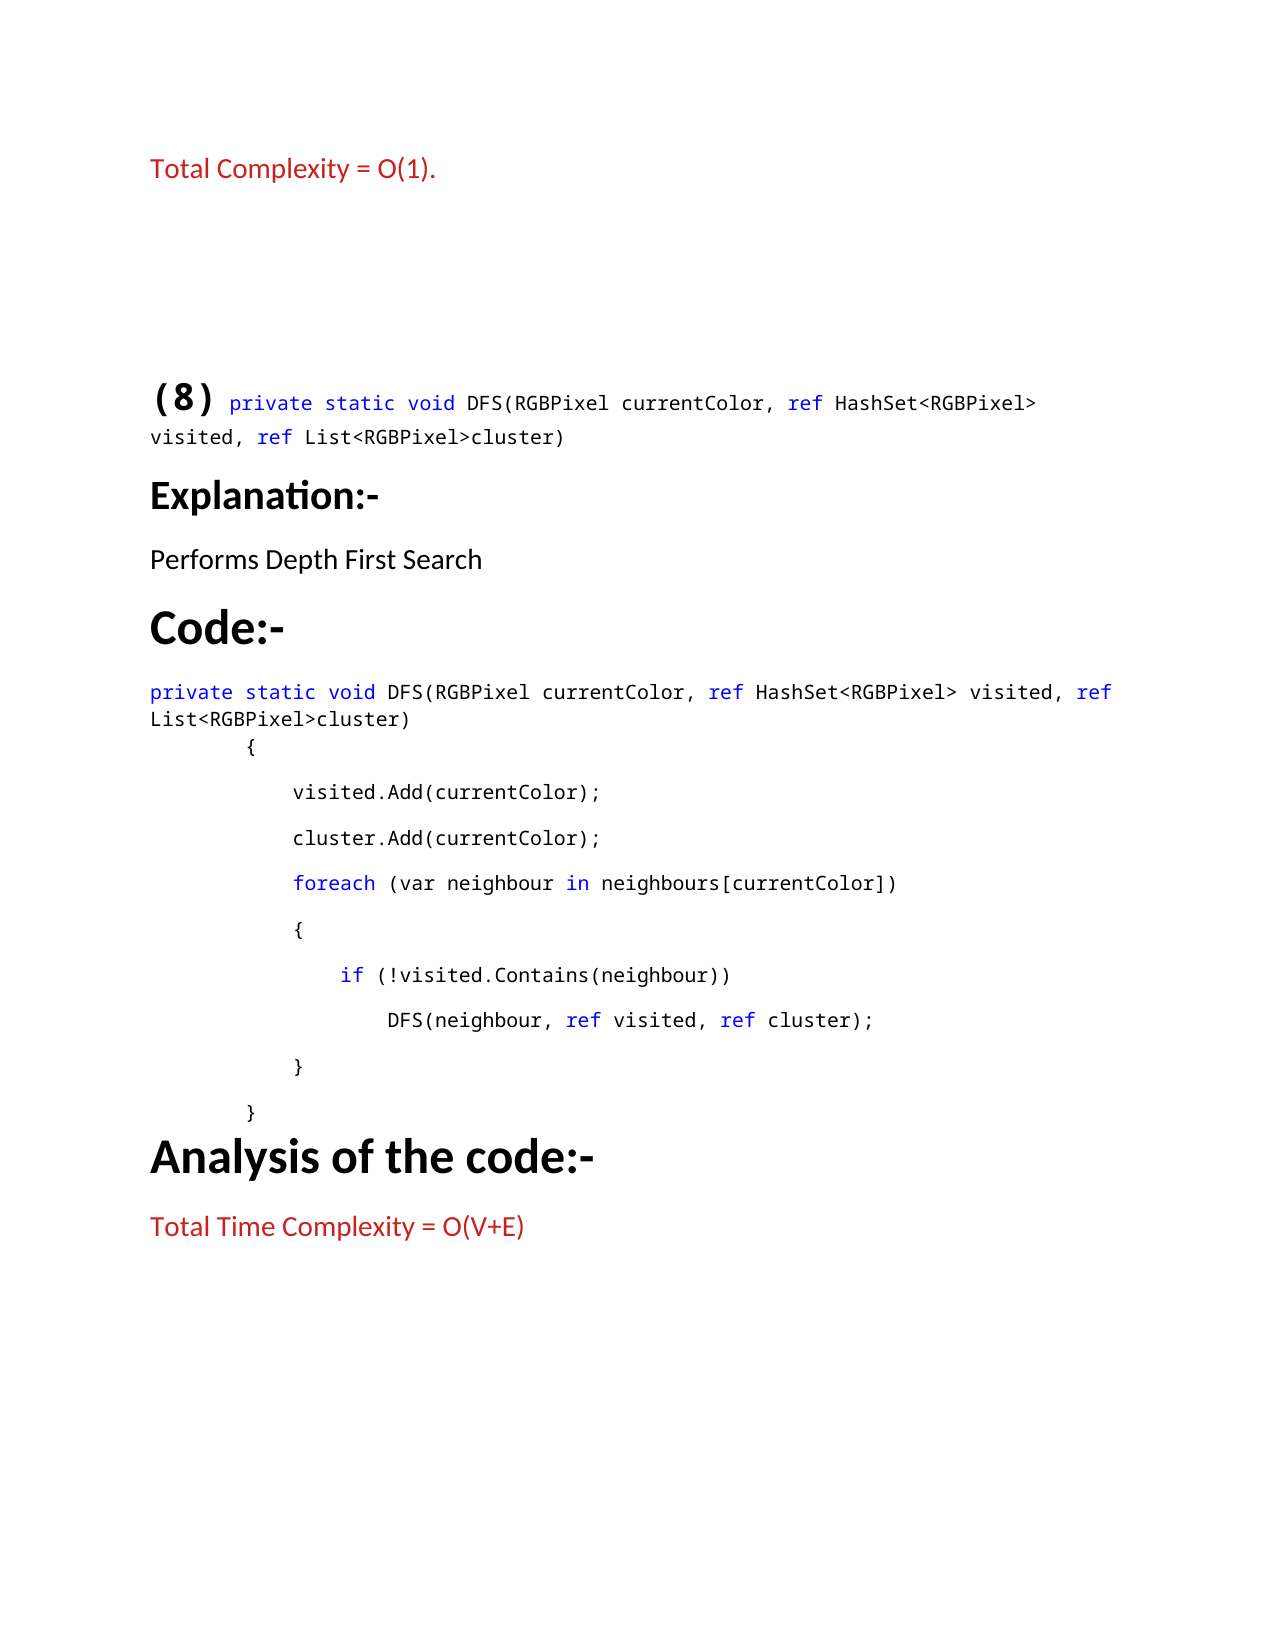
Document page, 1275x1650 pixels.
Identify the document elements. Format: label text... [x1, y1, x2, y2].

text { [150, 915, 1125, 942]
text Explanation:- [150, 469, 1125, 520]
text DFS(neighbour, ref visited, ref cluster); [150, 1007, 1125, 1034]
text } [150, 1098, 1125, 1125]
text Total Complexity = O(1). [150, 150, 1125, 186]
text Analysis of the code:- [150, 1125, 1125, 1186]
text Performs Depth First Search [150, 541, 1125, 576]
text cluster.Add(currentColor); [150, 824, 1125, 851]
text if (!visited.Contains(neighbour)) [150, 961, 1125, 988]
text Code:- [150, 596, 1125, 657]
text visited.Add(currentColor); [150, 778, 1125, 805]
text Total Time Complexity = O(V+E) [150, 1208, 1125, 1243]
text (8) private static void DFS(RGBPixel currentColor, ref HashSet<RGBPixel> visited, ref List<RGBPixel>cluster) [150, 370, 1125, 451]
text } [150, 1052, 1125, 1079]
text { [150, 732, 1125, 759]
text private static void DFS(RGBPixel currentColor, ref HashSet<RGBPixel> visited, ref List<RGBPixel>cluster) [150, 678, 1125, 732]
text foreach (var neighbour in neighbours[currentColor]) [150, 869, 1125, 897]
